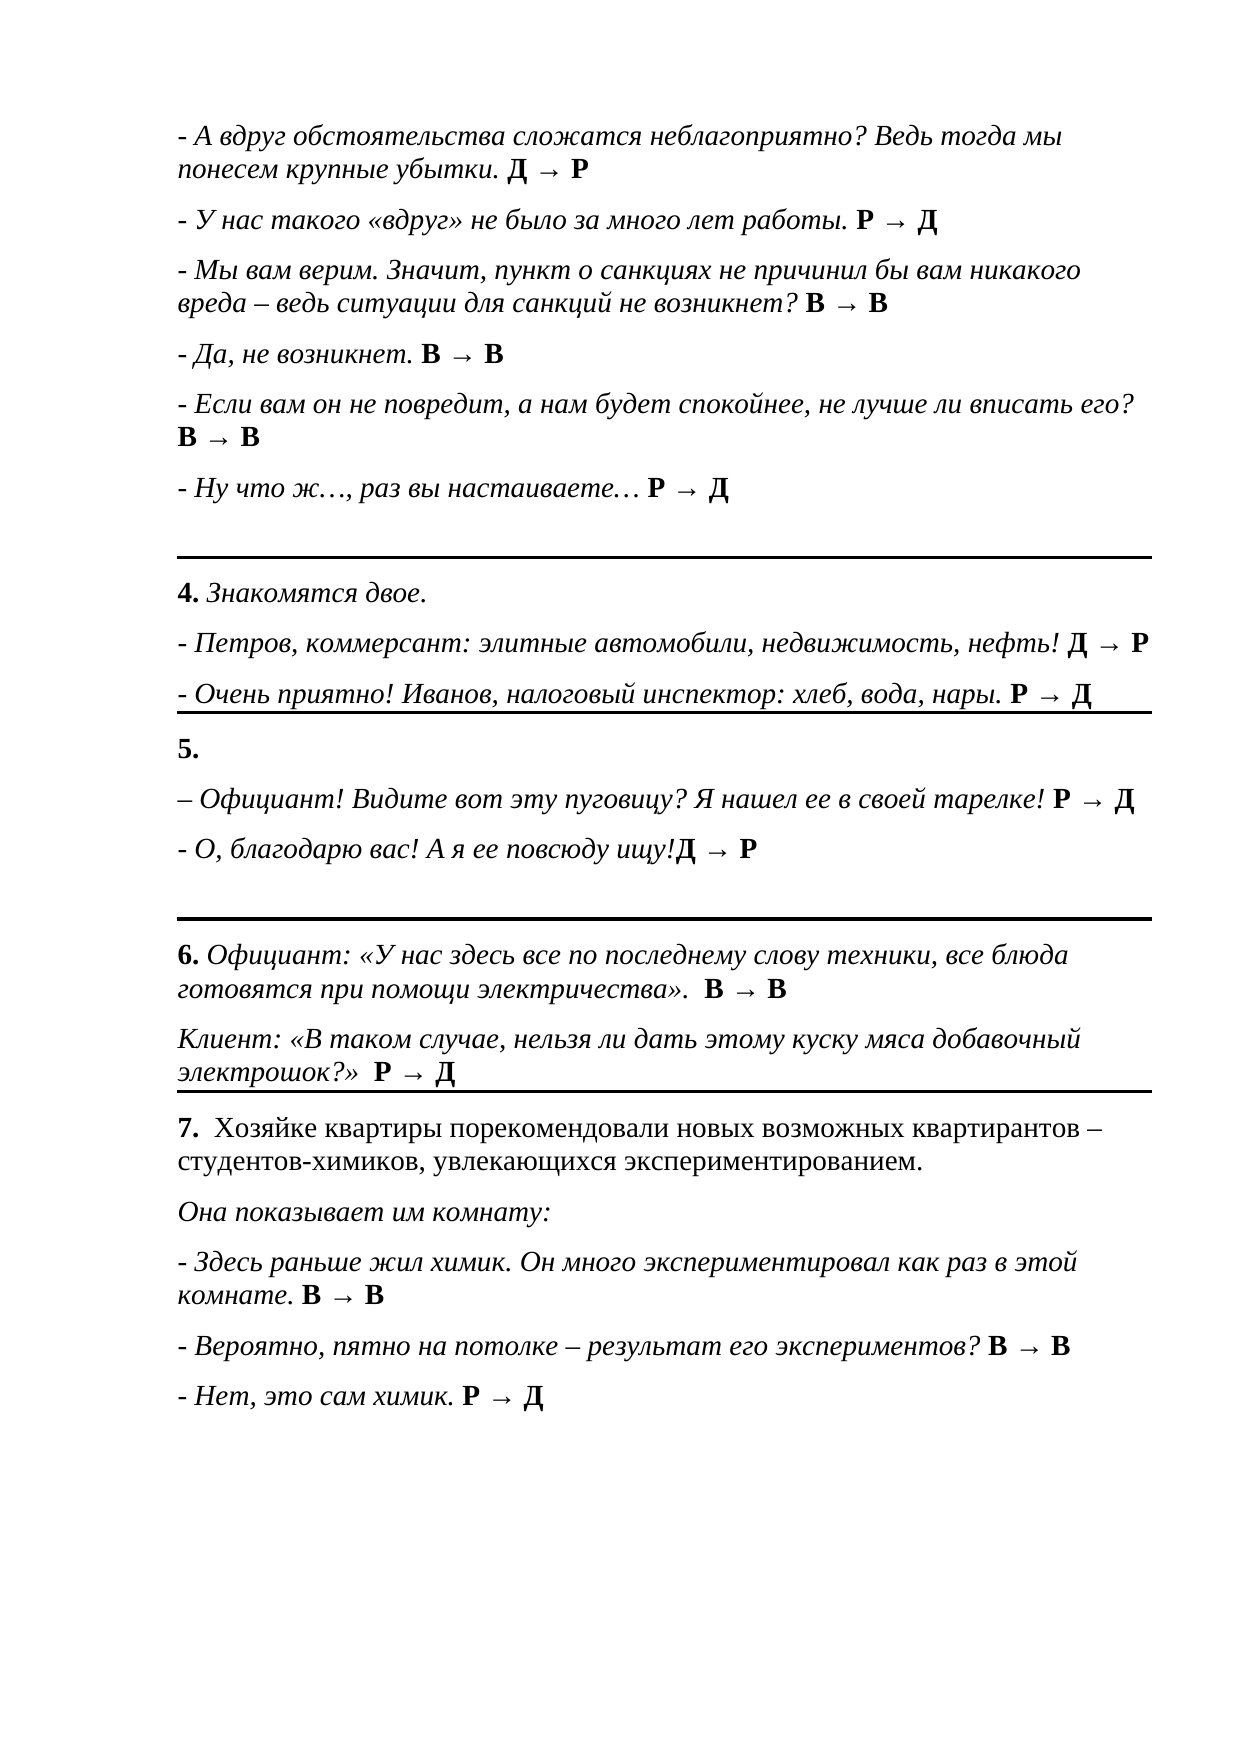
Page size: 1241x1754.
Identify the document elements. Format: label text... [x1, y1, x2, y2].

text 5. [177, 731, 1152, 765]
text - Очень приятно! Иванов, налоговый инспектор: хлеб, вода, нары. Р → Д [177, 676, 1152, 711]
text - А вдруг обстоятельства сложатся неблагоприятно? Ведь тогда мы понесем крупные убытки. Д → Р [177, 118, 1152, 185]
text - Ну что ж…, раз вы настаиваете… Р → Д [177, 470, 1152, 503]
text Она показывает им комнату: [177, 1194, 1152, 1227]
text – Официант! Видите вот эту пуговицу? Я нашел ее в своей тарелке! Р → Д [177, 781, 1152, 815]
text - Вероятно, пятно на потолке – результат его экспериментов? B → B [177, 1328, 1152, 1361]
text 7. Хозяйке квартиры порекомендовали новых возможных квартирантов – студентов-химиков, увлекающихся экспериментированием. [177, 1110, 1152, 1177]
text - Да, не возникнет. В → В [177, 336, 1152, 369]
text - Если вам он не повредит, а нам будет спокойнее, не лучше ли вписать его? В → В [177, 386, 1152, 453]
text Клиент: «В таком случае, нельзя ли дать этому куску мяса добавочный электрошок?» Р → Д [177, 1021, 1152, 1090]
text - Нет, это сам химик. P → Д [177, 1378, 1152, 1411]
text - Мы вам верим. Значит, пункт о санкциях не причинил бы вам никакого вреда – ведь ситуации для санкций не возникнет? В → В [177, 252, 1152, 319]
text 6. Официант: «У нас здесь все по последнему слову техники, все блюда готовятся при помощи электричества». В → В [177, 937, 1152, 1004]
text - У нас такого «вдруг» не было за много лет работы. Р → Д [177, 202, 1152, 235]
text - Петров, коммерсант: элитные автомобили, недвижимость, нефть! Д → Р [177, 626, 1152, 659]
text - Здесь раньше жил химик. Он много экспериментировал как раз в этой комнате. B → B [177, 1244, 1152, 1311]
text 4. Знакомятся двое. [177, 575, 1152, 609]
text - О, благодарю вас! А я ее повсюду ищу!Д → Р [177, 832, 1152, 865]
